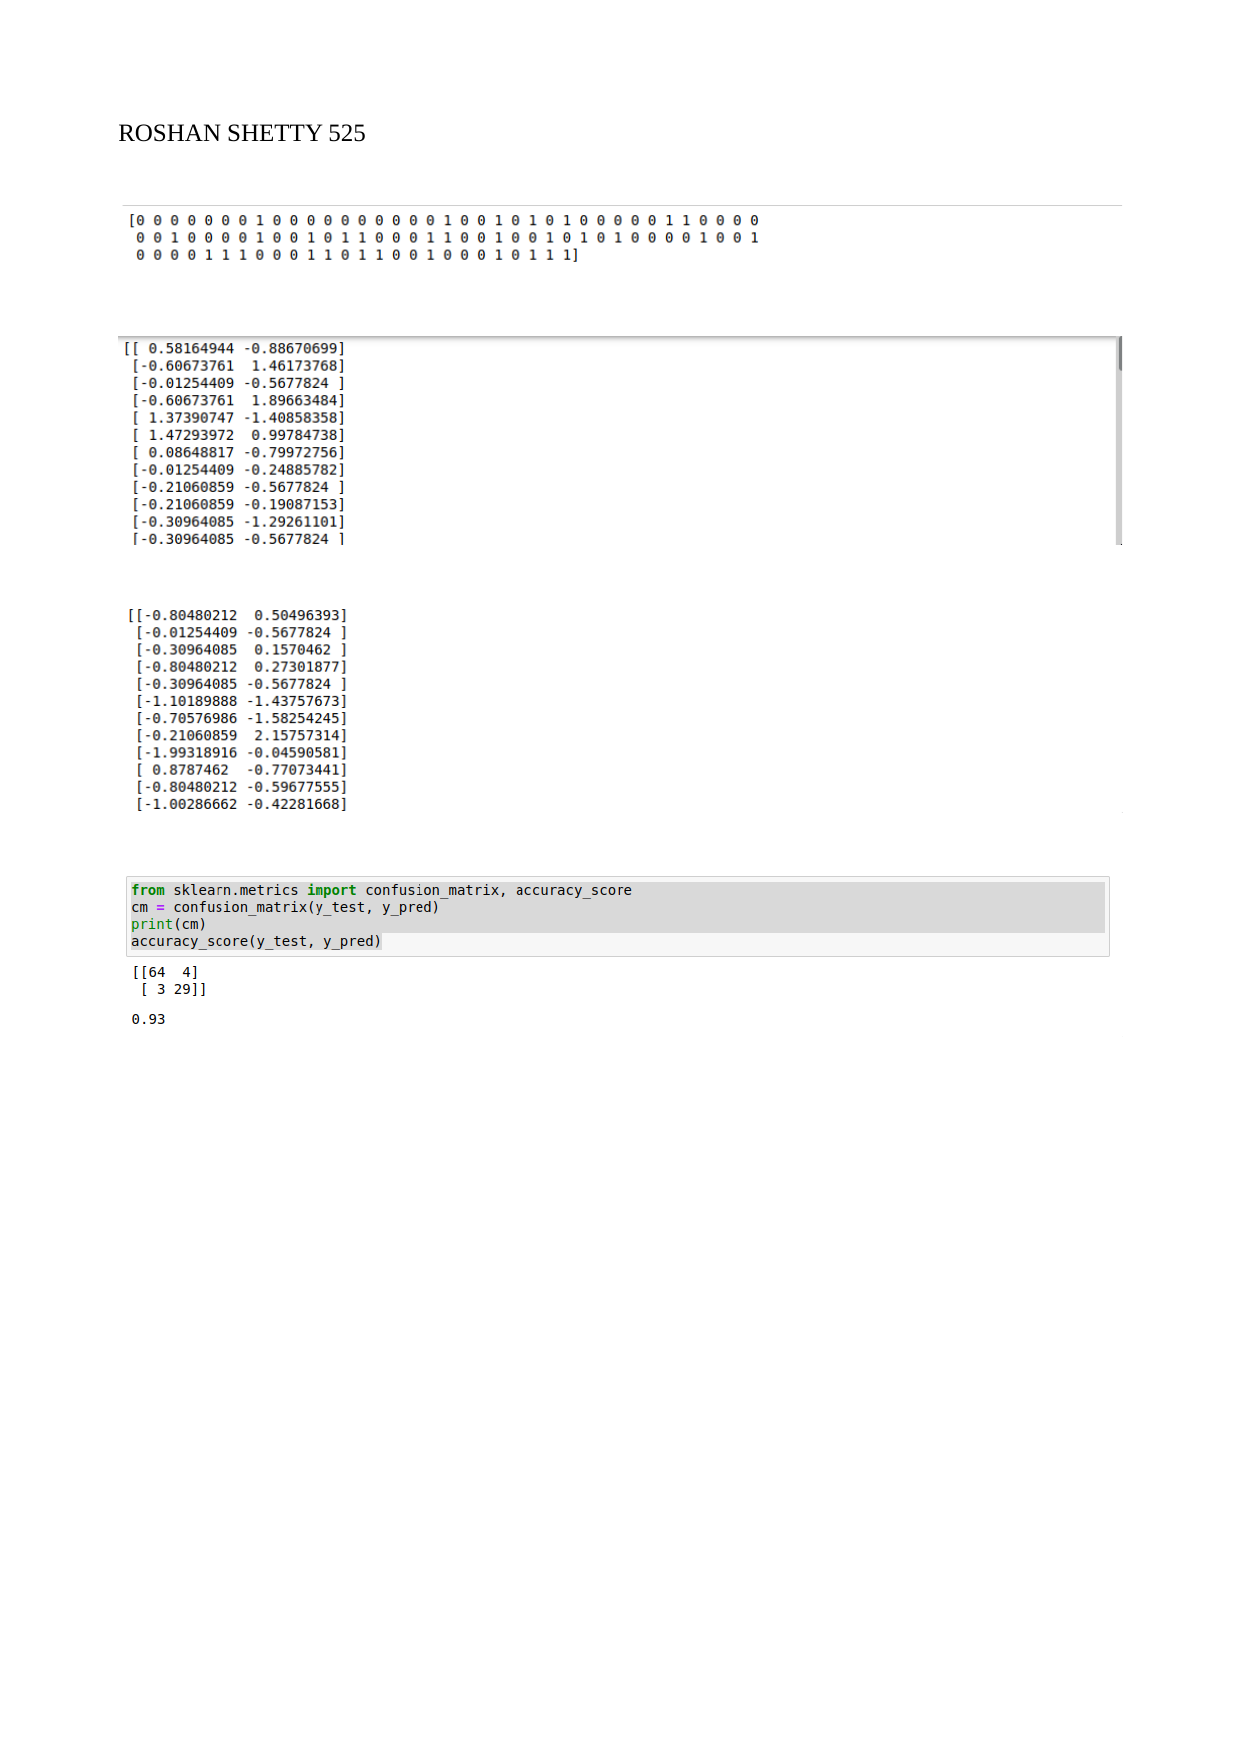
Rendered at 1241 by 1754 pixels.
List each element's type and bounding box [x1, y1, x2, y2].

picture [118, 870, 1123, 1037]
picture [118, 602, 1123, 813]
picture [118, 336, 1123, 545]
picture [118, 205, 1123, 279]
